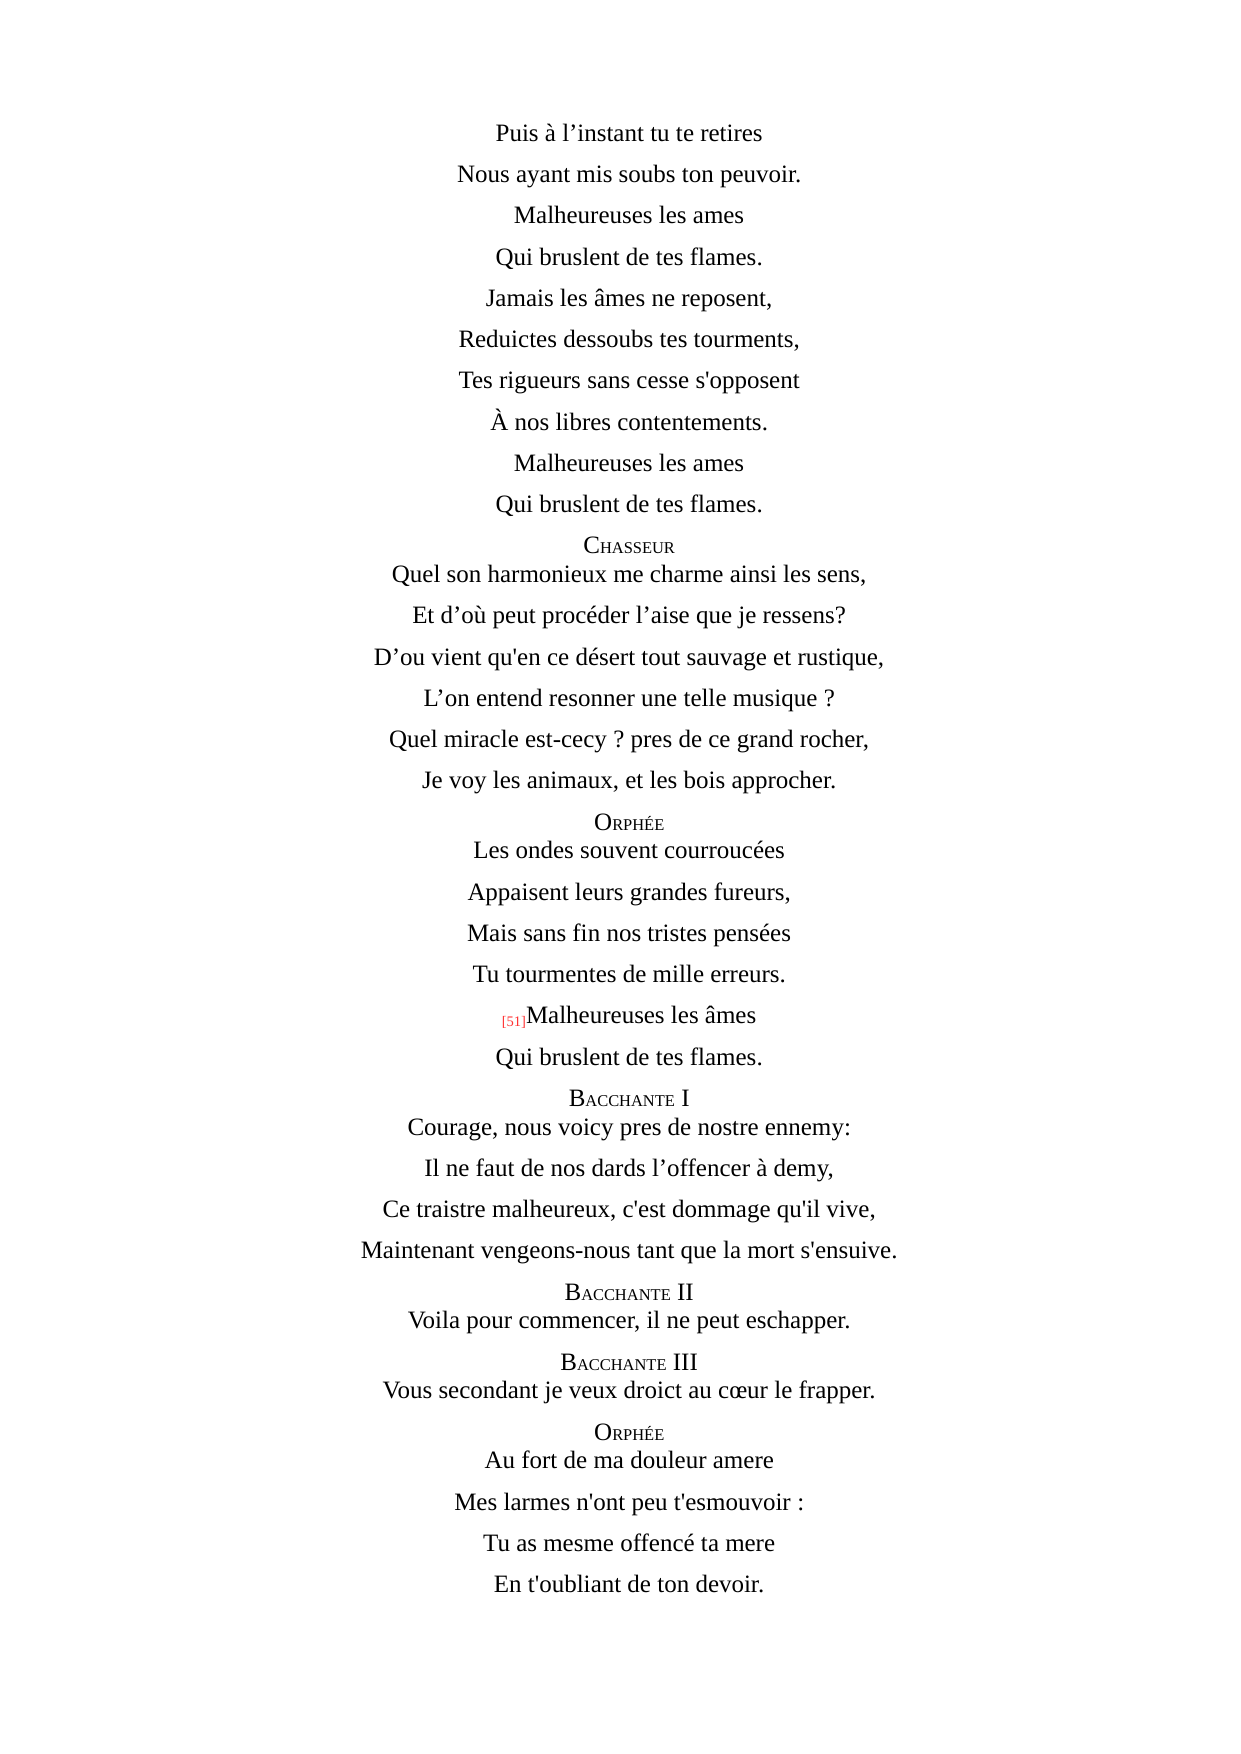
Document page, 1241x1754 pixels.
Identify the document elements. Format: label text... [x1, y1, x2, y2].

text Reduictes dessoubs tes tourments, [118, 324, 1122, 353]
text Au fort de ma douleur amere [118, 1446, 1122, 1474]
text Tu tourmentes de mille erreurs. [118, 959, 1122, 988]
text Qui bruslent de tes flames. [118, 489, 1122, 518]
text Qui bruslent de tes flames. [118, 1042, 1122, 1071]
text Bacchante II [118, 1277, 1122, 1306]
text Maintenant vengeons-nous tant que la mort s'ensuive. [118, 1236, 1122, 1264]
text Courage, nous voicy pres de nostre ennemy: [118, 1112, 1122, 1141]
text Nous ayant mis soubs ton peuvoir. [118, 159, 1122, 188]
text [51]Malheureuses les âmes [118, 1001, 1122, 1029]
text Quel miracle est-cecy ? pres de ce grand rocher, [118, 724, 1122, 753]
text À nos libres contentements. [118, 407, 1122, 436]
text Orphée [118, 1417, 1122, 1446]
text Puis à l’instant tu te retires [118, 118, 1122, 147]
text Bacchante I [118, 1083, 1122, 1112]
text Chasseur [118, 531, 1122, 559]
text Quel son harmonieux me charme ainsi les sens, [118, 559, 1122, 588]
text Bacchante III [118, 1347, 1122, 1376]
text Tes rigueurs sans cesse s'opposent [118, 366, 1122, 394]
text Je voy les animaux, et les bois approcher. [118, 766, 1122, 794]
text Jamais les âmes ne reposent, [118, 283, 1122, 312]
text Orphée [118, 807, 1122, 836]
text Il ne faut de nos dards l’offencer à demy, [118, 1153, 1122, 1182]
text Malheureuses les ames [118, 448, 1122, 477]
text Mais sans fin nos tristes pensées [118, 918, 1122, 947]
text Les ondes souvent courroucées [118, 836, 1122, 864]
text Voila pour commencer, il ne peut eschapper. [118, 1306, 1122, 1334]
text Et d’où peut procéder l’aise que je ressens? [118, 601, 1122, 629]
text Vous secondant je veux droict au cœur le frapper. [118, 1376, 1122, 1404]
text D’ou vient qu'en ce désert tout sauvage et rustique, [118, 642, 1122, 671]
text Mes larmes n'ont peu t'esmouvoir : [118, 1487, 1122, 1516]
text En t'oubliant de ton devoir. [118, 1569, 1122, 1598]
text Malheureuses les ames [118, 201, 1122, 229]
text Tu as mesme offencé ta mere [118, 1528, 1122, 1557]
text Qui bruslent de tes flames. [118, 242, 1122, 271]
text Ce traistre malheureux, c'est dommage qu'il vive, [118, 1194, 1122, 1223]
text Appaisent leurs grandes fureurs, [118, 877, 1122, 906]
text L’on entend resonner une telle musique ? [118, 683, 1122, 712]
